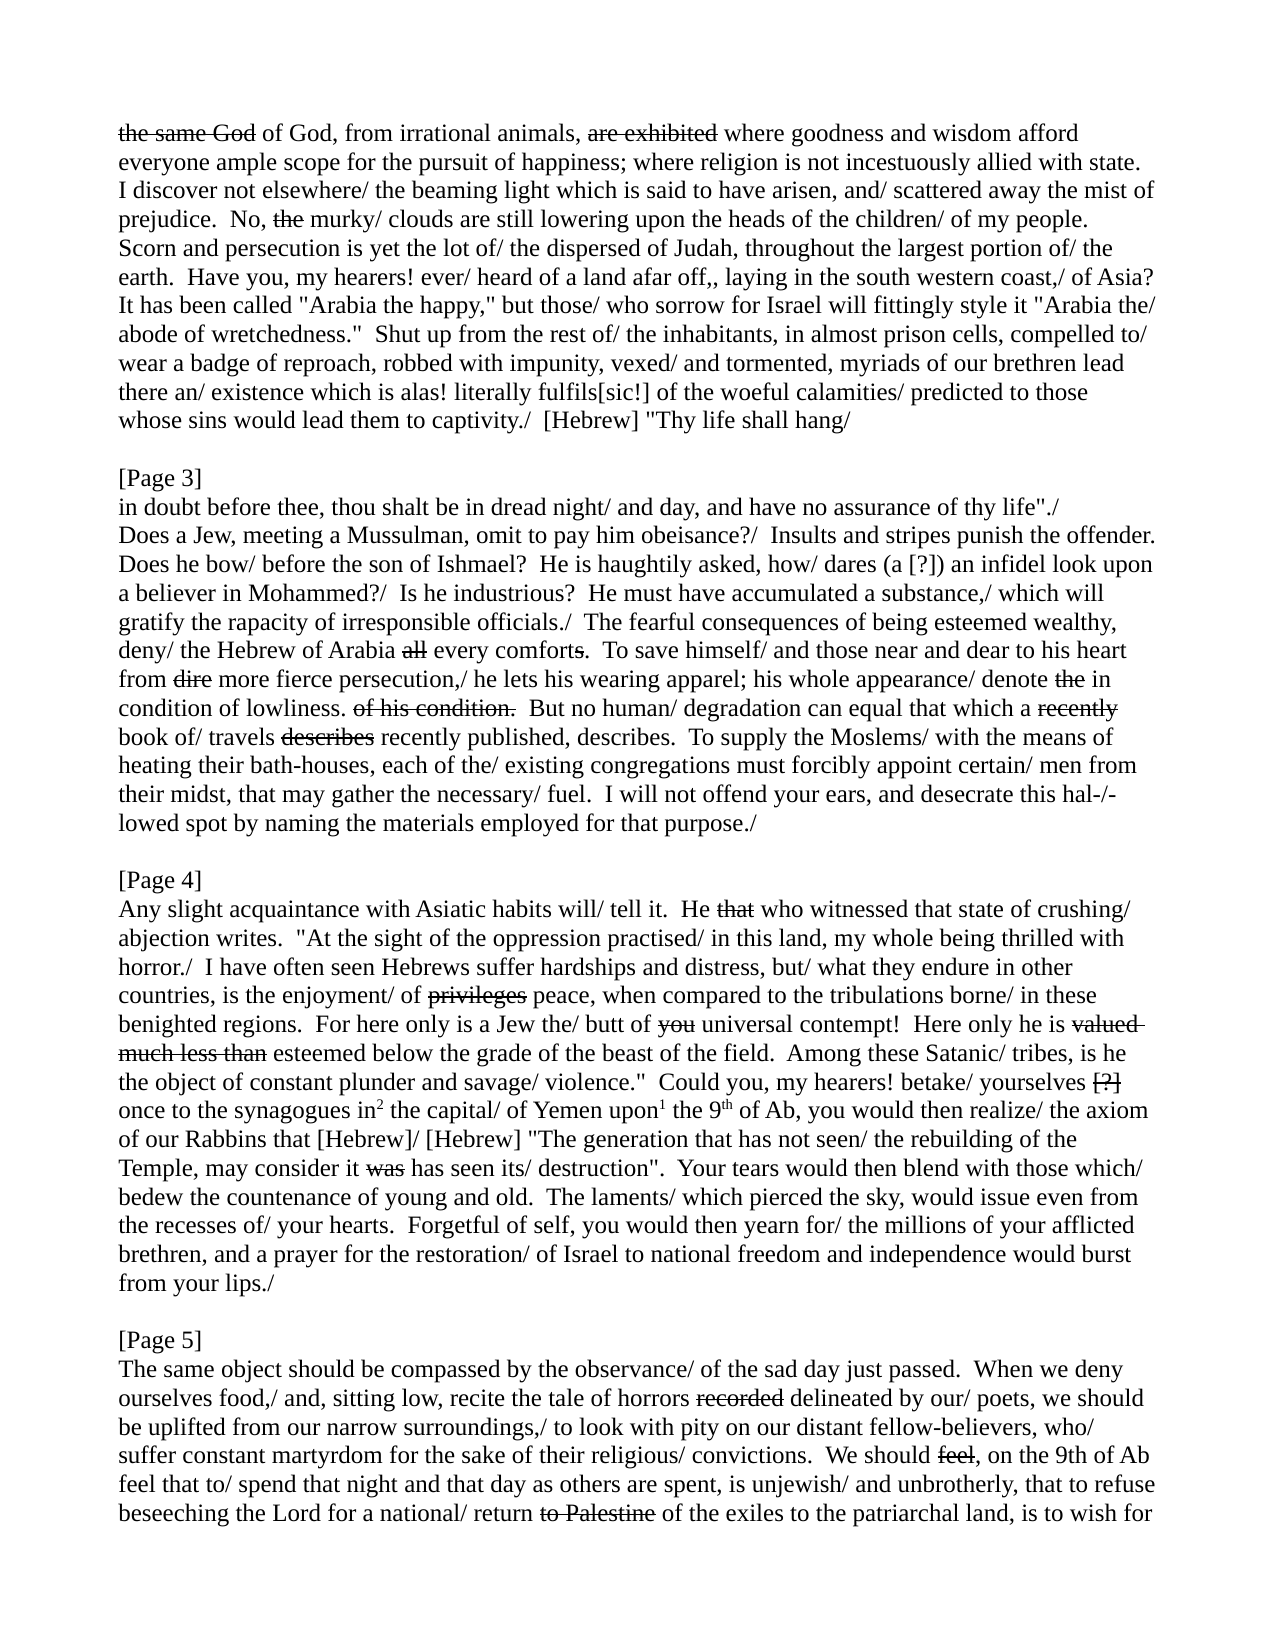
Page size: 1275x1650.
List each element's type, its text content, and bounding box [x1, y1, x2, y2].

text The same object should be compassed by the observance/ of the sad day just passed. When we deny ourselves food,/ and, sitting low, recite the tale of horrors recorded delineated by our/ poets, we should be uplifted from our narrow surroundings,/ to look with pity on our distant fellow-believers, who/ suffer constant martyrdom for the sake of their religious/ convictions. We should feel, on the 9th of Ab feel that to/ spend that night and that day as others are spent, is unjewish/ and unbrotherly, that to refuse beseeching the Lord for a national/ return to Palestine of the exiles to the patriarchal land, is to wish for [118, 1354, 1157, 1527]
text Any slight acquaintance with Asiatic habits will/ tell it. He that who witnessed that state of crushing/ abjection writes. "At the sight of the oppression practised/ in this land, my whole being thrilled with horror./ I have often seen Hebrews suffer hardships and distress, but/ what they endure in other countries, is the enjoyment/ of privileges peace, when compared to the tribulations borne/ in these benighted regions. For here only is a Jew the/ butt of you universal contempt! Here only he is valued much less than esteemed below the grade of the beast of the field. Among these Satanic/ tribes, is he the object of constant plunder and savage/ violence." Could you, my hearers! betake/ yourselves [?] once to the synagogues in2 the capital/ of Yemen upon1 the 9th of Ab, you would then realize/ the axiom of our Rabbins that [Hebrew]/ [Hebrew] "The generation that has not seen/ the rebuilding of the Temple, may consider it was has seen its/ destruction". Your tears would then blend with those which/ bedew the countenance of young and old. The laments/ which pierced the sky, would issue even from the recesses of/ your hearts. Forgetful of self, you would then yearn for/ the millions of your afflicted brethren, and a prayer for the restoration/ of Israel to national freedom and independence would burst from your lips./ [118, 894, 1157, 1297]
text in doubt before thee, thou shalt be in dread night/ and day, and have no assurance of thy life"./ [118, 492, 1157, 521]
text Does a Jew, meeting a Mussulman, omit to pay him obeisance?/ Insults and stripes punish the offender. Does he bow/ before the son of Ishmael? He is haughtily asked, how/ dares (a [?]) an infidel look upon a believer in Mohammed?/ Is he industrious? He must have accumulated a substance,/ which will gratify the rapacity of irresponsible officials./ The fearful consequences of being esteemed wealthy, deny/ the Hebrew of Arabia all every comforts. To save himself/ and those near and dear to his heart from dire more fierce persecution,/ he lets his wearing apparel; his whole appearance/ denote the in condition of lowliness. of his condition. But no human/ degradation can equal that which a recently book of/ travels describes recently published, describes. To supply the Moslems/ with the means of heating their bath-houses, each of the/ existing congregations must forcibly appoint certain/ men from their midst, that may gather the necessary/ fuel. I will not offend your ears, and desecrate this hal-/-lowed spot by naming the materials employed for that purpose./ [118, 521, 1157, 837]
text [Page 3] [118, 463, 1157, 492]
text [Page 5] [118, 1326, 1157, 1354]
text [Page 4] [118, 866, 1157, 894]
text the same God of God, from irrational animals, are exhibited where goodness and wisdom afford everyone ample scope for the pursuit of happiness; where religion is not incestuously allied with state. I discover not elsewhere/ the beaming light which is said to have arisen, and/ scattered away the mist of prejudice. No, the murky/ clouds are still lowering upon the heads of the children/ of my people. Scorn and persecution is yet the lot of/ the dispersed of Judah, throughout the largest portion of/ the earth. Have you, my hearers! ever/ heard of a land afar off,, laying in the south western coast,/ of Asia? It has been called "Arabia the happy," but those/ who sorrow for Israel will fittingly style it "Arabia the/ abode of wretchedness." Shut up from the rest of/ the inhabitants, in almost prison cells, compelled to/ wear a badge of reproach, robbed with impunity, vexed/ and tormented, myriads of our brethren lead there an/ existence which is alas! literally fulfils[sic!] of the woeful calamities/ predicted to those whose sins would lead them to captivity./ [Hebrew] "Thy life shall hang/ [118, 118, 1157, 434]
